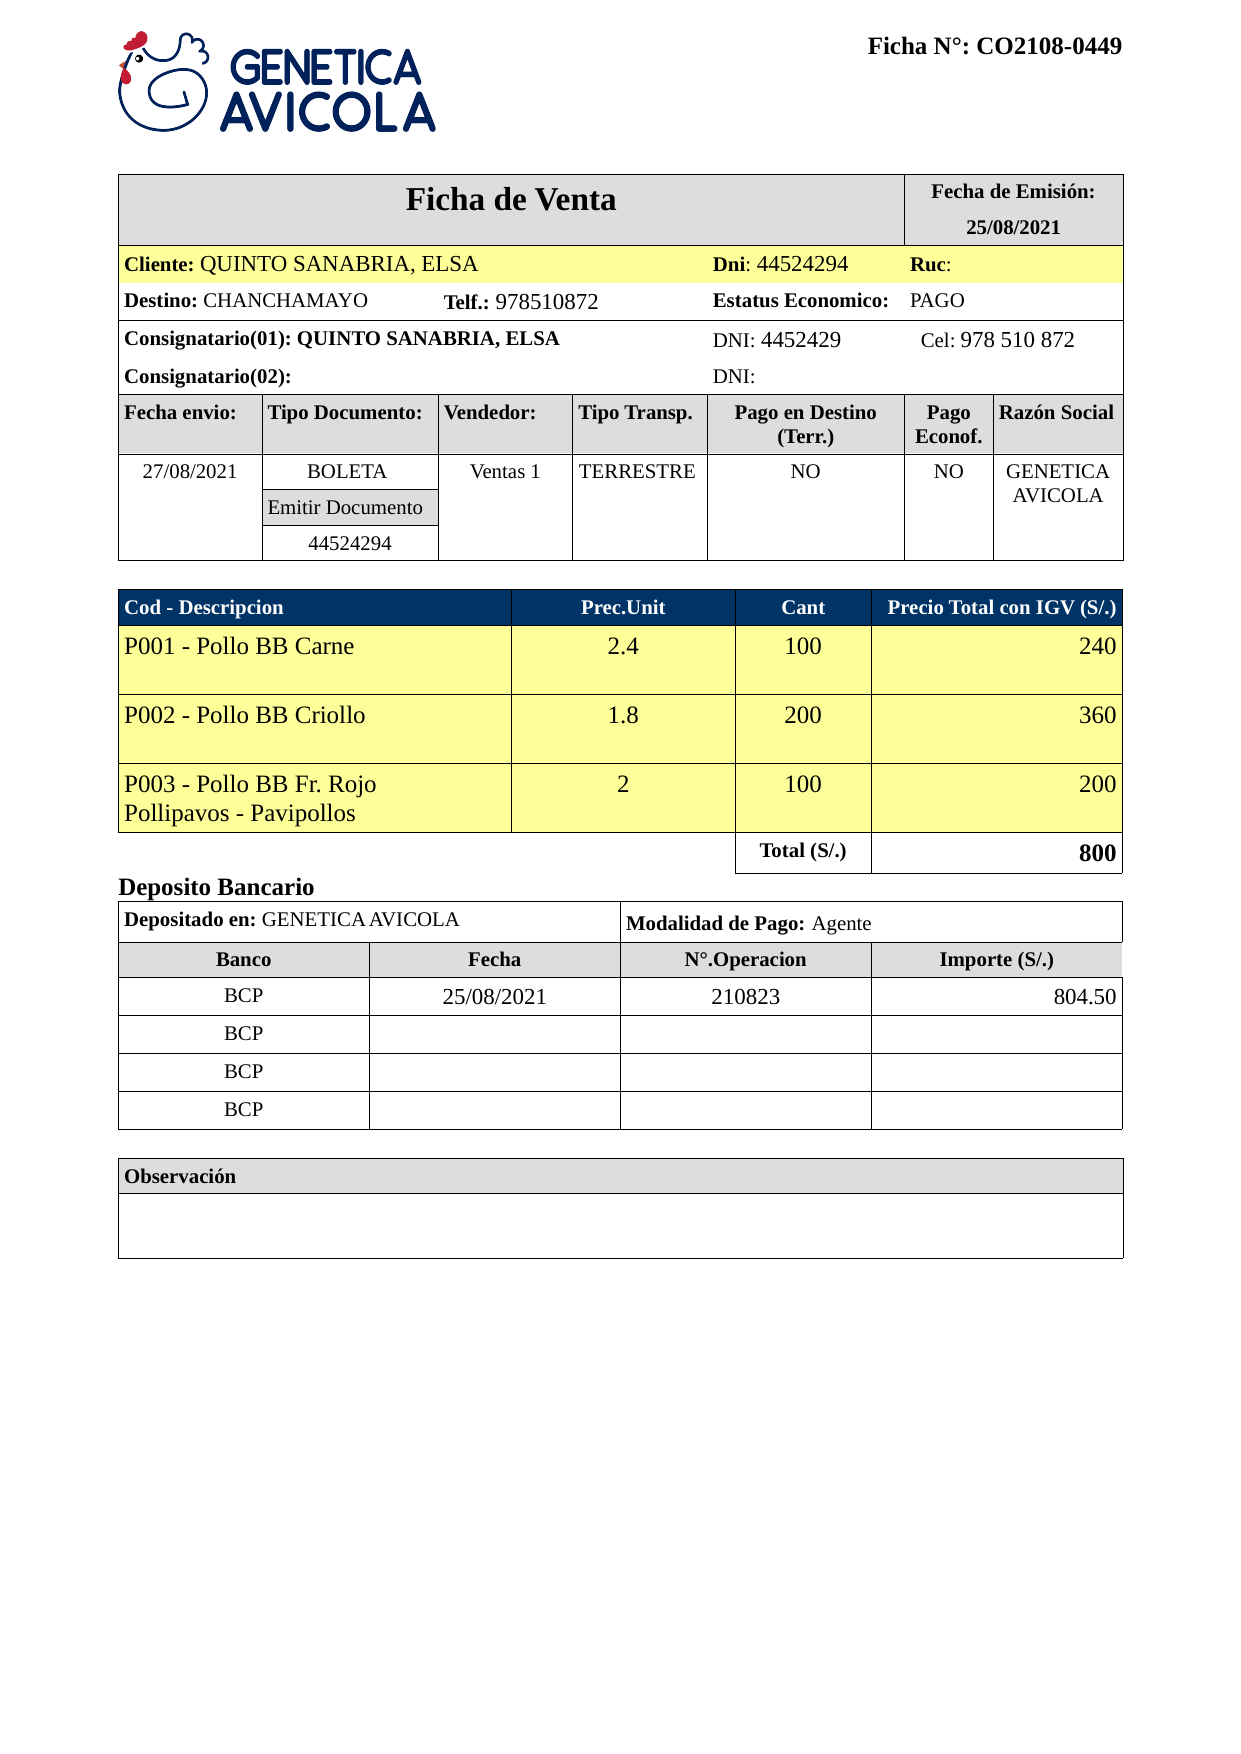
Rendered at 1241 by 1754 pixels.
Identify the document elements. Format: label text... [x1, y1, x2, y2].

table_cell Consignatario(02): [119, 358, 707, 394]
table_cell 25/08/2021 [905, 209, 1123, 245]
table_cell [118, 833, 511, 872]
table_cell 200 [872, 764, 1122, 832]
text Deposito Bancario [118, 872, 1122, 901]
table_cell Fecha envio: [119, 395, 262, 453]
table_cell Banco [119, 943, 369, 977]
table_cell 804.50 [872, 978, 1122, 1015]
table_cell BCP [119, 1054, 369, 1091]
picture [118, 31, 436, 132]
table_cell Pago en Destino (Terr.) [708, 395, 904, 453]
table_cell Consignatario(01): QUINTO SANABRIA, ELSA [119, 321, 707, 358]
table_cell Pago Econof. [905, 395, 993, 453]
table_cell [872, 1016, 1122, 1053]
table_cell P003 - Pollo BB Fr. Rojo Pollipavos - Pavipollos [119, 764, 511, 832]
table_cell 1.8 [512, 695, 735, 763]
table_cell BCP [119, 1092, 369, 1129]
table_cell TERRESTRE [573, 455, 707, 560]
table_cell Estatus Economico: [707, 283, 904, 320]
table_cell [872, 1092, 1122, 1129]
table_cell [872, 1054, 1122, 1091]
table_cell [621, 1092, 871, 1129]
table_cell 210823 [621, 978, 871, 1015]
table_cell 44524294 [263, 526, 438, 560]
table_cell 25/08/2021 [370, 978, 620, 1015]
table_header Cod - Descripcion [119, 590, 511, 625]
table_cell Cliente: QUINTO SANABRIA, ELSA [119, 246, 707, 283]
table_cell BCP [119, 1016, 369, 1053]
table_cell DNI: [707, 358, 1123, 394]
table_cell 2 [512, 764, 735, 832]
table_header Depositado en: GENETICA AVICOLA [119, 902, 620, 942]
table_cell Tipo Documento: [263, 395, 438, 453]
table_cell 240 [872, 626, 1122, 694]
table_cell Razón Social [994, 395, 1123, 453]
table_header Observación [119, 1159, 1123, 1193]
table_cell Vendedor: [439, 395, 572, 453]
table_cell 2.4 [512, 626, 735, 694]
table_header Precio Total con IGV (S/.) [872, 590, 1122, 625]
table_cell Ruc: [904, 246, 1123, 283]
table_cell NO [708, 455, 904, 560]
table_cell [370, 1054, 620, 1091]
table_cell Emitir Documento [263, 490, 438, 525]
table_cell [370, 1092, 620, 1129]
table_cell Cel: 978 510 872 [915, 321, 1123, 358]
table_cell Telf.: 978510872 [438, 283, 707, 320]
table_cell 27/08/2021 [119, 455, 262, 560]
table_cell GENETICA AVICOLA [994, 455, 1123, 560]
table_cell 200 [736, 695, 871, 763]
table_cell Importe (S/.) [872, 943, 1122, 977]
table_cell NO [905, 455, 993, 560]
table_cell 800 [872, 833, 1122, 872]
table_cell Ventas 1 [439, 455, 572, 560]
table_cell N°.Operacion [621, 943, 871, 977]
table_cell [370, 1016, 620, 1053]
table_cell 360 [872, 695, 1122, 763]
table_cell [511, 833, 735, 872]
table_cell Fecha [370, 943, 620, 977]
table_cell [119, 1194, 1123, 1258]
table_cell [621, 1054, 871, 1091]
table_cell BOLETA [263, 455, 438, 489]
table_cell BCP [119, 978, 369, 1015]
table_header Cant [736, 590, 871, 625]
table_cell [621, 1016, 871, 1053]
table_cell Total (S/.) [736, 833, 871, 872]
table_cell P002 - Pollo BB Criollo [119, 695, 511, 763]
table_header Ficha de Venta [119, 175, 904, 245]
table_header Fecha de Emisión: [905, 175, 1123, 209]
table_cell 100 [736, 626, 871, 694]
table_header Prec.Unit [512, 590, 735, 625]
table_cell Destino: CHANCHAMAYO [119, 283, 438, 320]
table_cell P001 - Pollo BB Carne [119, 626, 511, 694]
table_cell PAGO [904, 283, 1123, 320]
table_cell DNI: 4452429 [707, 321, 915, 358]
table_cell Dni: 44524294 [707, 246, 904, 283]
table_cell 100 [736, 764, 871, 832]
table_cell Tipo Transp. [573, 395, 707, 453]
table_header Modalidad de Pago: Agente [621, 902, 1122, 942]
